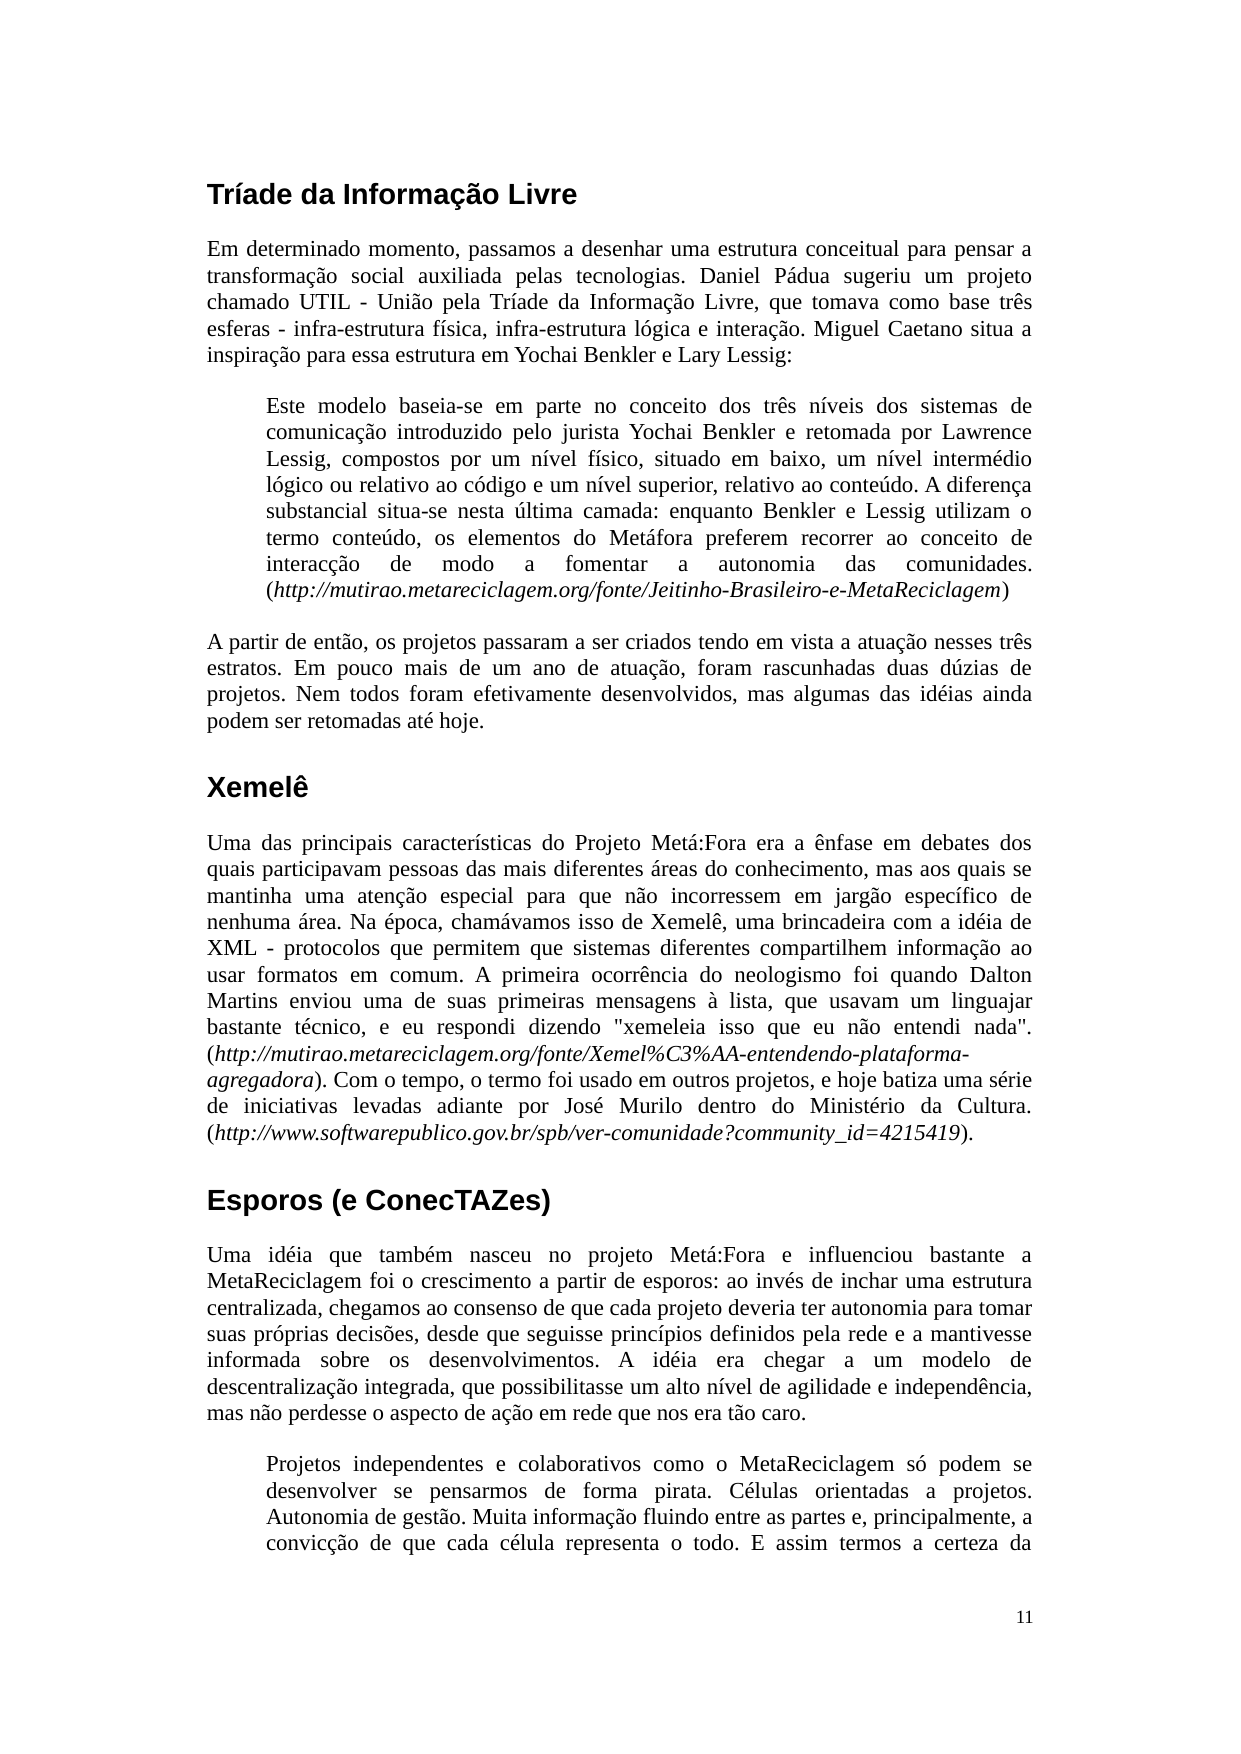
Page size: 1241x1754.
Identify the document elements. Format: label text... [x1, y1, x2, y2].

text Uma das principais características do Projeto Metá:Fora era a ênfase em debates dos quais participavam pessoas das mais diferentes áreas do conhecimento, mas aos quais se mantinha uma atenção especial para que não incorressem em jargão específico de nenhuma área. Na época, chamávamos isso de Xemelê, uma brincadeira com a idéia de XML - protocolos que permitem que sistemas diferentes compartilhem informação ao usar formatos em comum. A primeira ocorrência do neologismo foi quando Dalton Martins enviou uma de suas primeiras mensagens à lista, que usavam um linguajar bastante técnico, e eu respondi dizendo "xemeleia isso que eu não entendi nada". (http://mutirao.metareciclagem.org/fonte/Xemel%C3%AA-entendendo-plataforma-agregadora). Com o tempo, o termo foi usado em outros projetos, e hoje batiza uma série de iniciativas levadas adiante por José Murilo dentro do Ministério da Cultura. (http://www.softwarepublico.gov.br/spb/ver-comunidade?community_id=4215419). [207, 829, 1033, 1145]
subtitle Tríade da Informação Livre [207, 177, 1033, 211]
text Este modelo baseia-se em parte no conceito dos três níveis dos sistemas de comunicação introduzido pelo jurista Yochai Benkler e retomada por Lawrence Lessig, compostos por um nível físico, situado em baixo, um nível intermédio lógico ou relativo ao código e um nível superior, relativo ao conteúdo. A diferença substancial situa-se nesta última camada: enquanto Benkler e Lessig utilizam o termo conteúdo, os elementos do Metáfora preferem recorrer ao conceito de interacção de modo a fomentar a autonomia das comunidades. (http://mutirao.metareciclagem.org/fonte/Jeitinho-Brasileiro-e-MetaReciclagem) [266, 392, 1033, 603]
text A partir de então, os projetos passaram a ser criados tendo em vista a atuação nesses três estratos. Em pouco mais de um ano de atuação, foram rascunhadas duas dúzias de projetos. Nem todos foram efetivamente desenvolvidos, mas algumas das idéias ainda podem ser retomadas até hoje. [207, 628, 1033, 733]
subtitle Xemelê [207, 771, 1033, 804]
text Uma idéia que também nasceu no projeto Metá:Fora e influenciou bastante a MetaReciclagem foi o crescimento a partir de esporos: ao invés de inchar uma estrutura centralizada, chegamos ao consenso de que cada projeto deveria ter autonomia para tomar suas próprias decisões, desde que seguisse princípios definidos pela rede e a mantivesse informada sobre os desenvolvimentos. A idéia era chegar a um modelo de descentralização integrada, que possibilitasse um alto nível de agilidade e independência, mas não perdesse o aspecto de ação em rede que nos era tão caro. [207, 1241, 1033, 1426]
subtitle Esporos (e ConecTAZes) [207, 1183, 1033, 1216]
text Projetos independentes e colaborativos como o MetaReciclagem só podem se desenvolver se pensarmos de forma pirata. Células orientadas a projetos. Autonomia de gestão. Muita informação fluindo entre as partes e, principalmente, a convicção de que cada célula representa o todo. E assim termos a certeza da [266, 1450, 1033, 1556]
text Em determinado momento, passamos a desenhar uma estrutura conceitual para pensar a transformação social auxiliada pelas tecnologias. Daniel Pádua sugeriu um projeto chamado UTIL - União pela Tríade da Informação Livre, que tomava como base três esferas - infra-estrutura física, infra-estrutura lógica e interação. Miguel Caetano situa a inspiração para essa estrutura em Yochai Benkler e Lary Lessig: [207, 236, 1033, 367]
